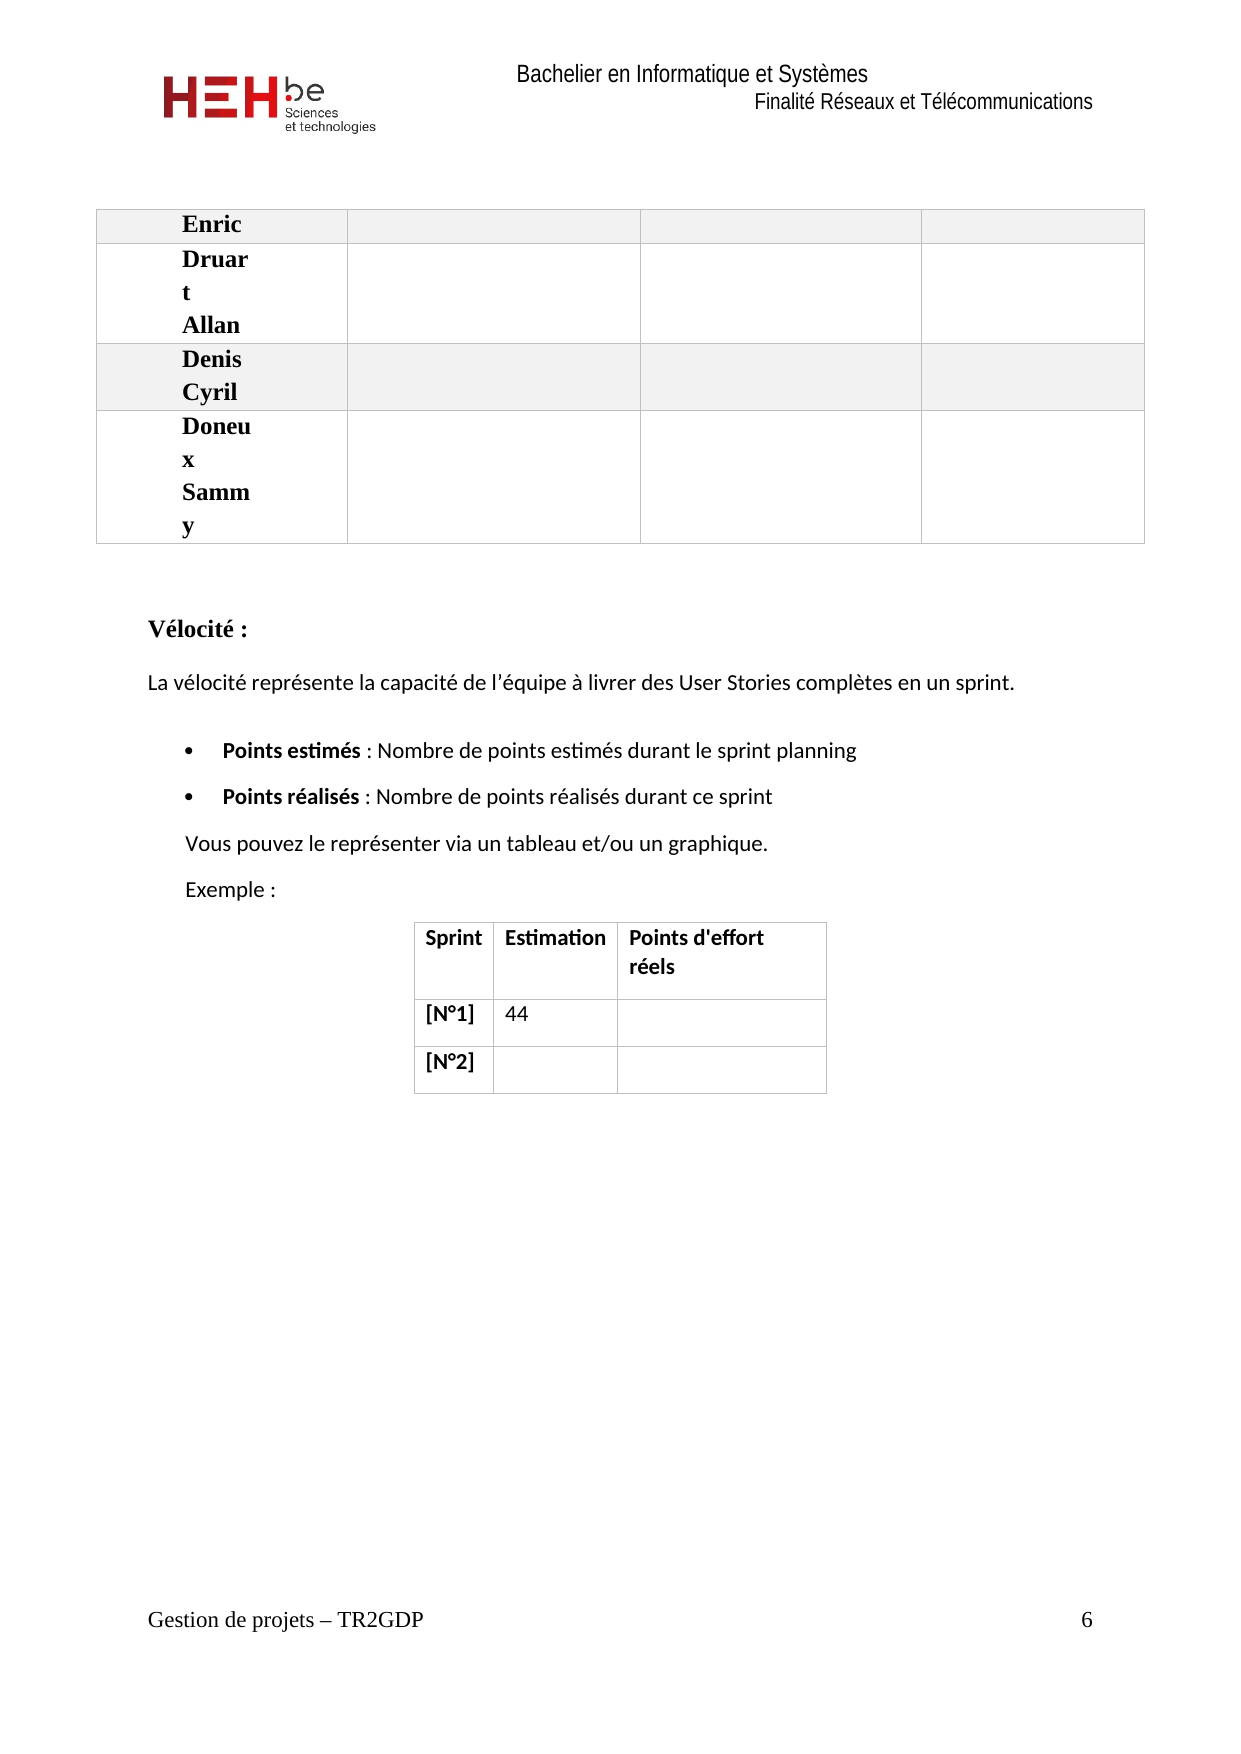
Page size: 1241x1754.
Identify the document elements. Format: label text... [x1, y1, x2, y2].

table_header Sprint [415, 923, 493, 998]
table_cell [348, 244, 640, 343]
table_cell Denis Cyril [97, 344, 347, 410]
table_cell Doneux Sammy [97, 411, 347, 543]
table_cell 44 [494, 1000, 617, 1046]
table_cell [922, 344, 1144, 410]
text Exemple : [185, 875, 1093, 903]
text La vélocité représente la capacité de l’équipe à livrer des User Stories complètes en un sprint. [148, 668, 1093, 696]
table_cell Enric [97, 210, 347, 243]
table_cell [641, 210, 921, 243]
list Points réalisés : Nombre de points réalisés durant ce sprint [185, 782, 1093, 811]
table_header Estimation [494, 923, 617, 998]
table_cell [641, 244, 921, 343]
table_cell [348, 210, 640, 243]
table_cell [922, 210, 1144, 243]
text Vous pouvez le représenter via un tableau et/ou un graphique. [185, 829, 1093, 857]
table_cell [641, 411, 921, 543]
table_cell [618, 1000, 826, 1046]
list Points estimés : Nombre de points estimés durant le sprint planning [185, 736, 1093, 764]
table_header Points d'effort réels [618, 923, 826, 998]
table_cell [348, 344, 640, 410]
table_cell Druart Allan [97, 244, 347, 343]
table_cell [494, 1047, 617, 1093]
table_cell [N°2] [415, 1047, 493, 1093]
table_cell [922, 411, 1144, 543]
table_cell [922, 244, 1144, 343]
table_cell [348, 411, 640, 543]
subtitle Vélocité : [148, 614, 1093, 643]
table_cell [N°1] [415, 1000, 493, 1046]
table_cell [641, 344, 921, 410]
table_cell [618, 1047, 826, 1093]
